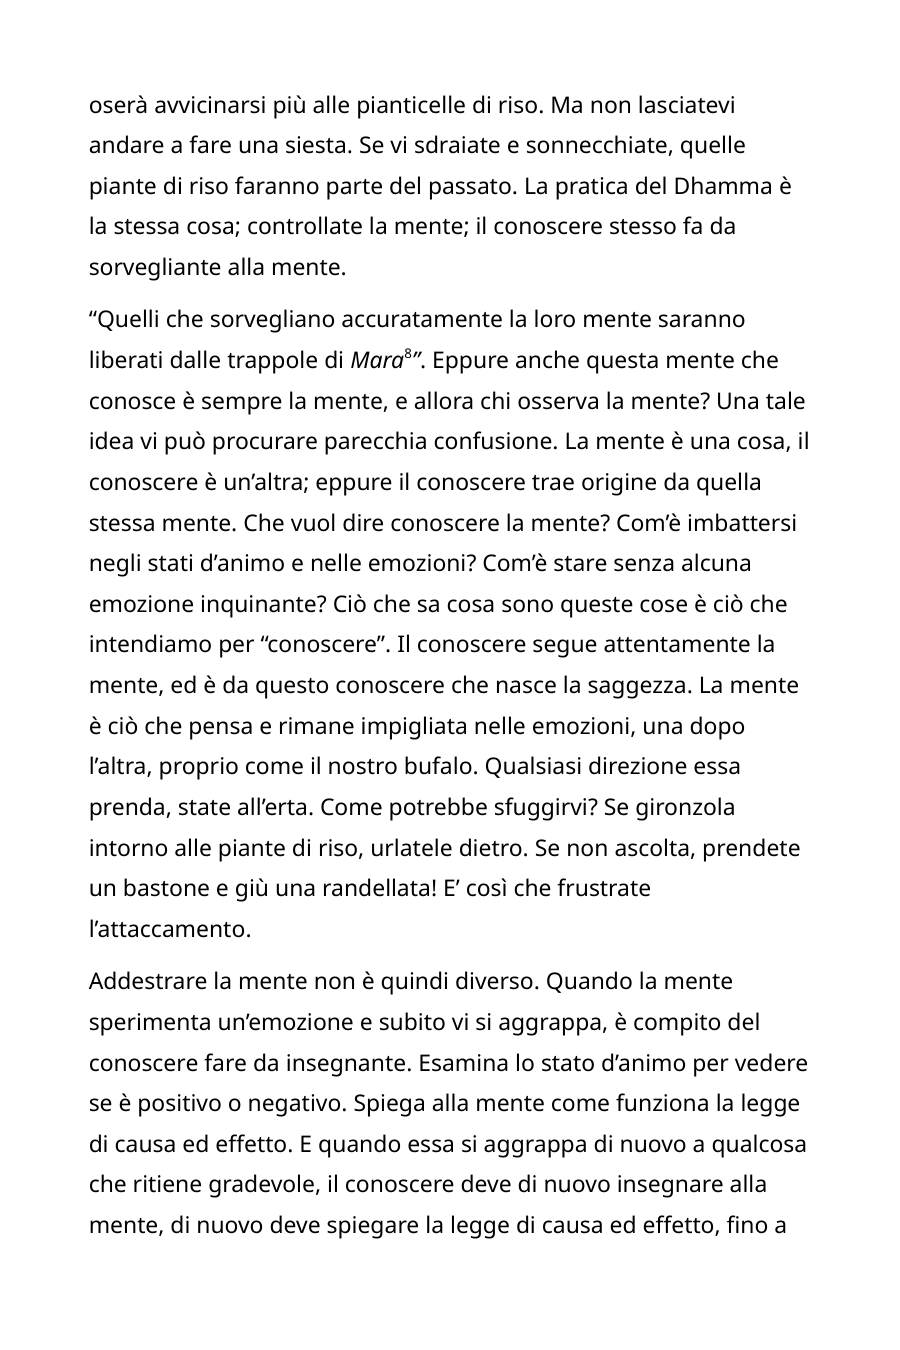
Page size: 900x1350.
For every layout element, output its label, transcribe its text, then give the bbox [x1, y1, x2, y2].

text “Quelli che sorvegliano accuratamente la loro mente saranno liberati dalle trappole di Mara8”. Eppure anche questa mente che conosce è sempre la mente, e allora chi osserva la mente? Una tale idea vi può procurare parecchia confusione. La mente è una cosa, il conoscere è un’altra; eppure il conoscere trae origine da quella stessa mente. Che vuol dire conoscere la mente? Com’è imbattersi negli stati d’animo e nelle emozioni? Com’è stare senza alcuna emozione inquinante? Ciò che sa cosa sono queste cose è ciò che intendiamo per “conoscere”. Il conoscere segue attentamente la mente, ed è da questo conoscere che nasce la saggezza. La mente è ciò che pensa e rimane impigliata nelle emozioni, una dopo l’altra, proprio come il nostro bufalo. Qualsiasi direzione essa prenda, state all’erta. Come potrebbe sfuggirvi? Se gironzola intorno alle piante di riso, urlatele dietro. Se non ascolta, prendete un bastone e giù una randellata! E’ così che frustrate l’attaccamento. [88, 303, 811, 944]
text oserà avvicinarsi più alle pianticelle di riso. Ma non lasciatevi andare a fare una siesta. Se vi sdraiate e sonnecchiate, quelle piante di riso faranno parte del passato. La pratica del Dhamma è la stessa cosa; controllate la mente; il conoscere stesso fa da sorvegliante alla mente. [88, 88, 811, 282]
text Addestrare la mente non è quindi diverso. Quando la mente sperimenta un’emozione e subito vi si aggrappa, è compito del conoscere fare da insegnante. Esamina lo stato d’animo per vedere se è positivo o negativo. Spiega alla mente come funziona la legge di causa ed effetto. E quando essa si aggrappa di nuovo a qualcosa che ritiene gradevole, il conoscere deve di nuovo insegnare alla mente, di nuovo deve spiegare la legge di causa ed effetto, fino a [88, 965, 811, 1240]
